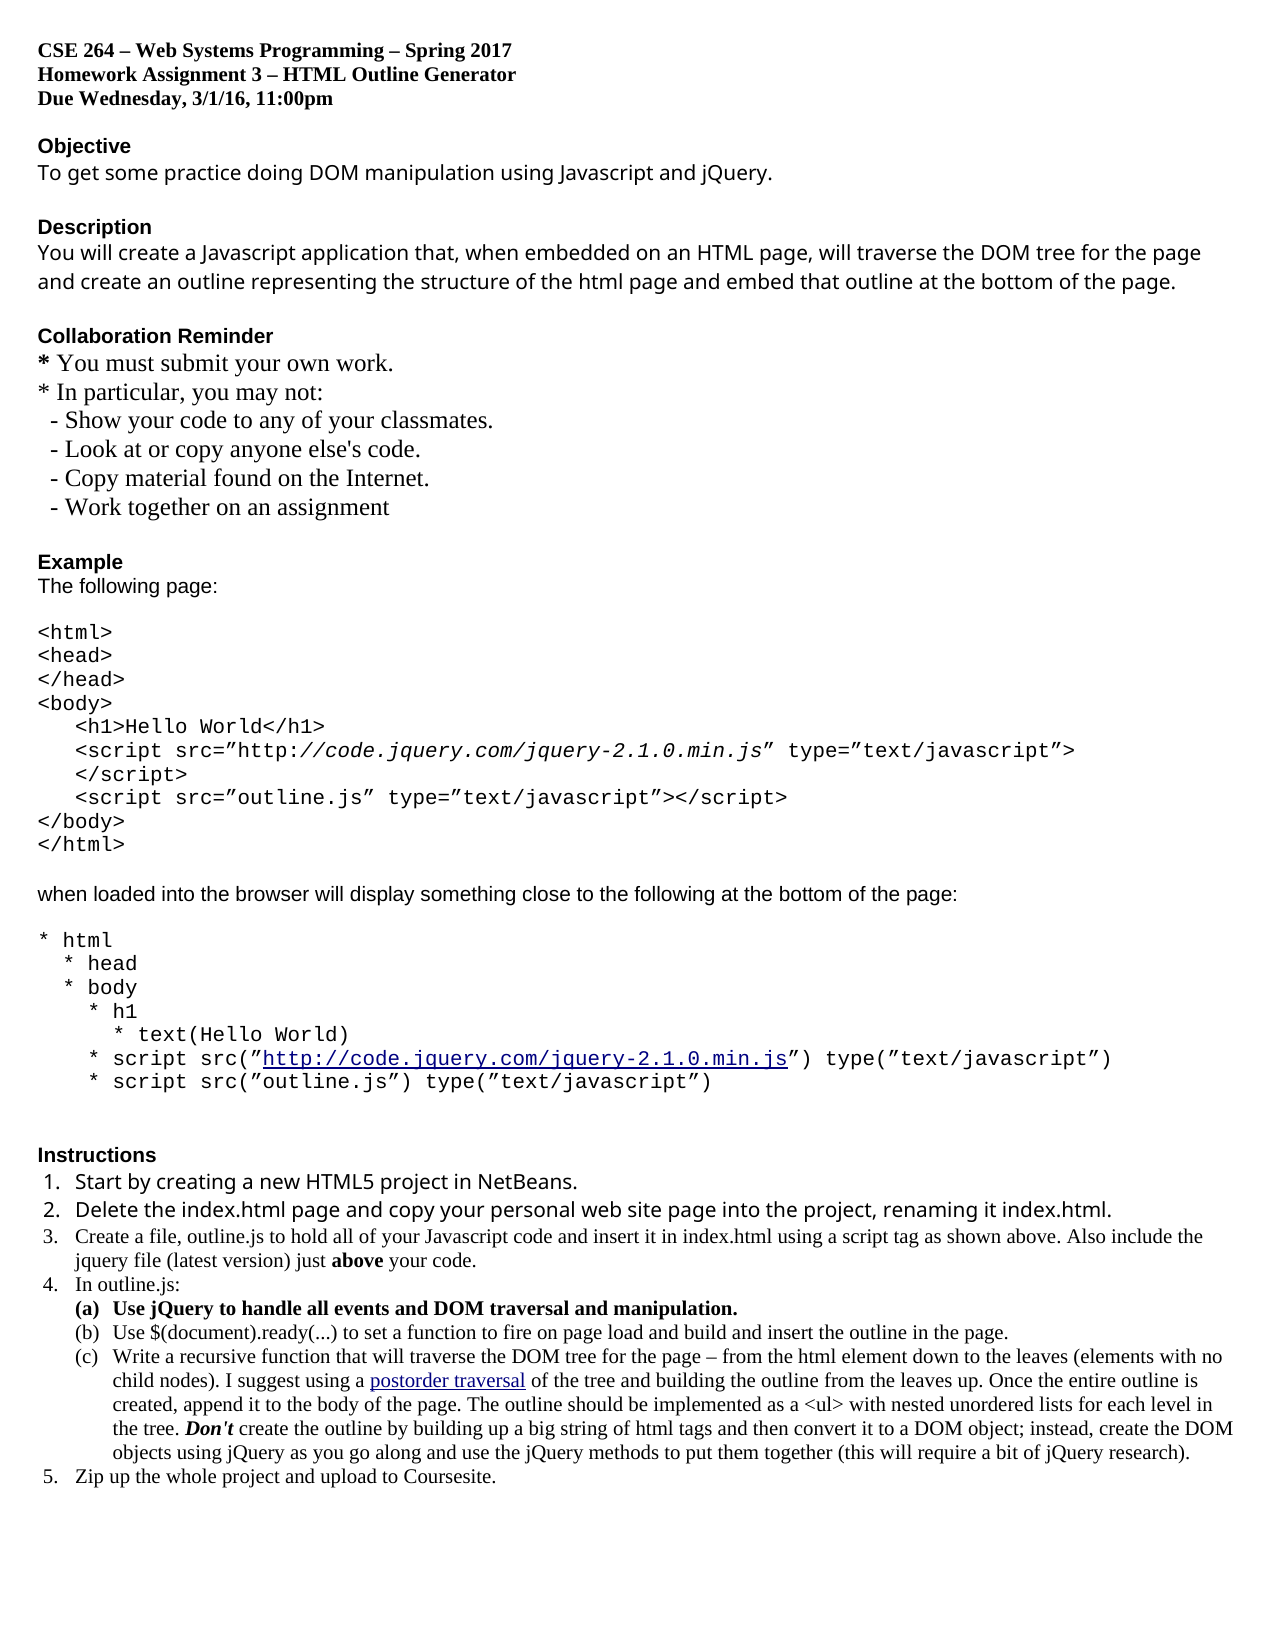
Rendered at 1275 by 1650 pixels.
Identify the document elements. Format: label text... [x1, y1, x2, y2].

text </script> [37, 763, 1237, 787]
list Create a file, outline.js to hold all of your Javascript code and insert it in index.html using a script tag as shown above. Also include the jquery file (latest version) just above your code. [37, 1224, 1237, 1272]
text Due Wednesday, 3/1/16, 11:00pm [37, 86, 1237, 110]
text * h1 [37, 1001, 1237, 1024]
list Use $(document).ready(...) to set a function to fire on page load and build and insert the outline in the page. [75, 1320, 1237, 1344]
text * script src(”outline.js”) type(”text/javascript”) [37, 1072, 1237, 1095]
list In outline.js: [37, 1272, 1237, 1296]
text Example [37, 550, 1237, 574]
text <html> [37, 622, 1237, 645]
text * head [37, 953, 1237, 977]
text The following page: [37, 574, 1237, 598]
list Start by creating a new HTML5 project in NetBeans. [37, 1167, 1237, 1195]
text To get some practice doing DOM manipulation using Javascript and jQuery. [37, 158, 1237, 186]
list Write a recursive function that will traverse the DOM tree for the page – from the html element down to the leaves (elements with no child nodes). I suggest using a postorder traversal of the tree and building the outline from the leaves up. Once the entire outline is created, append it to the body of the page. The outline should be implemented as a <ul> with nested unordered lists for each level in the tree. Don't create the outline by building up a big string of html tags and then convert it to a DOM object; instead, create the DOM objects using jQuery as you go along and use the jQuery methods to put them together (this will require a bit of jQuery research). [75, 1344, 1237, 1464]
text <script src=”http://code.jquery.com/jquery-2.1.0.min.js” type=”text/javascript”> [37, 740, 1237, 763]
text when loaded into the browser will display something close to the following at the bottom of the page: [37, 882, 1237, 906]
text <h1>Hello World</h1> [37, 716, 1237, 740]
text Homework Assignment 3 – HTML Outline Generator [37, 62, 1237, 86]
list Use jQuery to handle all events and DOM traversal and manipulation. [75, 1296, 1237, 1320]
text </html> [37, 834, 1237, 858]
text * text(Hello World) [37, 1024, 1237, 1048]
text * body [37, 977, 1237, 1001]
text * script src(”http://code.jquery.com/jquery-2.1.0.min.js”) type(”text/javascript”) [37, 1048, 1237, 1072]
list Delete the index.html page and copy your personal web site page into the project, renaming it index.html. [37, 1195, 1237, 1224]
text * html [37, 930, 1237, 953]
text </head> [37, 669, 1237, 693]
text Objective [37, 134, 1237, 158]
text Collaboration Reminder * You must submit your own work. * In particular, you may not: - Show your code to any of your classmates. - Look at or copy anyone else's code. - Copy material found on the Internet. - Work together on an assignment [37, 324, 1237, 520]
text </body> [37, 811, 1237, 834]
text <body> [37, 693, 1237, 716]
list Zip up the whole project and upload to Coursesite. [37, 1464, 1237, 1488]
text <script src=”outline.js” type=”text/javascript”></script> [37, 787, 1237, 811]
text <head> [37, 645, 1237, 669]
text You will create a Javascript application that, when embedded on an HTML page, will traverse the DOM tree for the page and create an outline representing the structure of the html page and embed that outline at the bottom of the page. [37, 238, 1237, 295]
text Description [37, 214, 1237, 238]
text Instructions [37, 1143, 1237, 1167]
text CSE 264 – Web Systems Programming – Spring 2017 [37, 37, 1237, 62]
